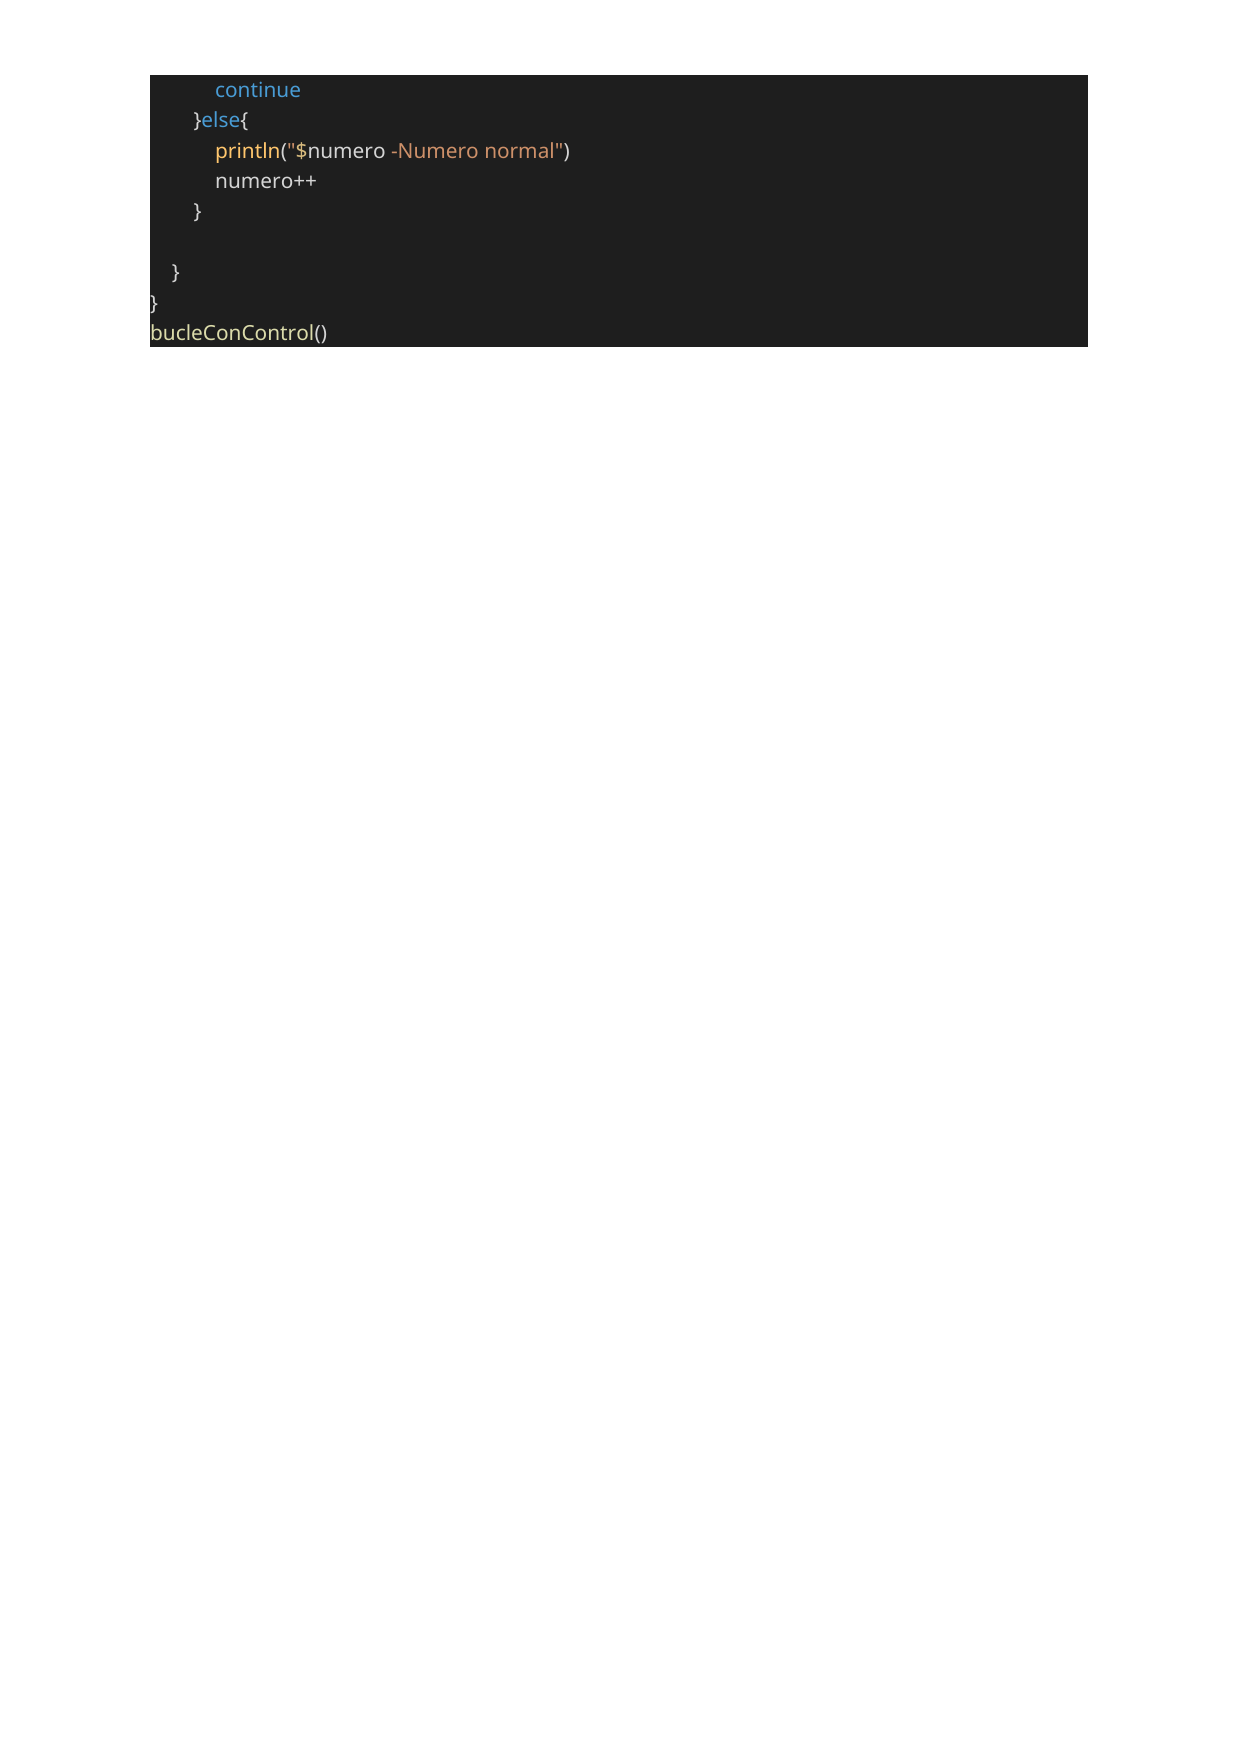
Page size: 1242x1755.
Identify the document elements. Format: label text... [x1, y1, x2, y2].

text continue }else{ println("$numero -Numero normal") numero++ } } } bucleConControl() [150, 75, 1088, 347]
